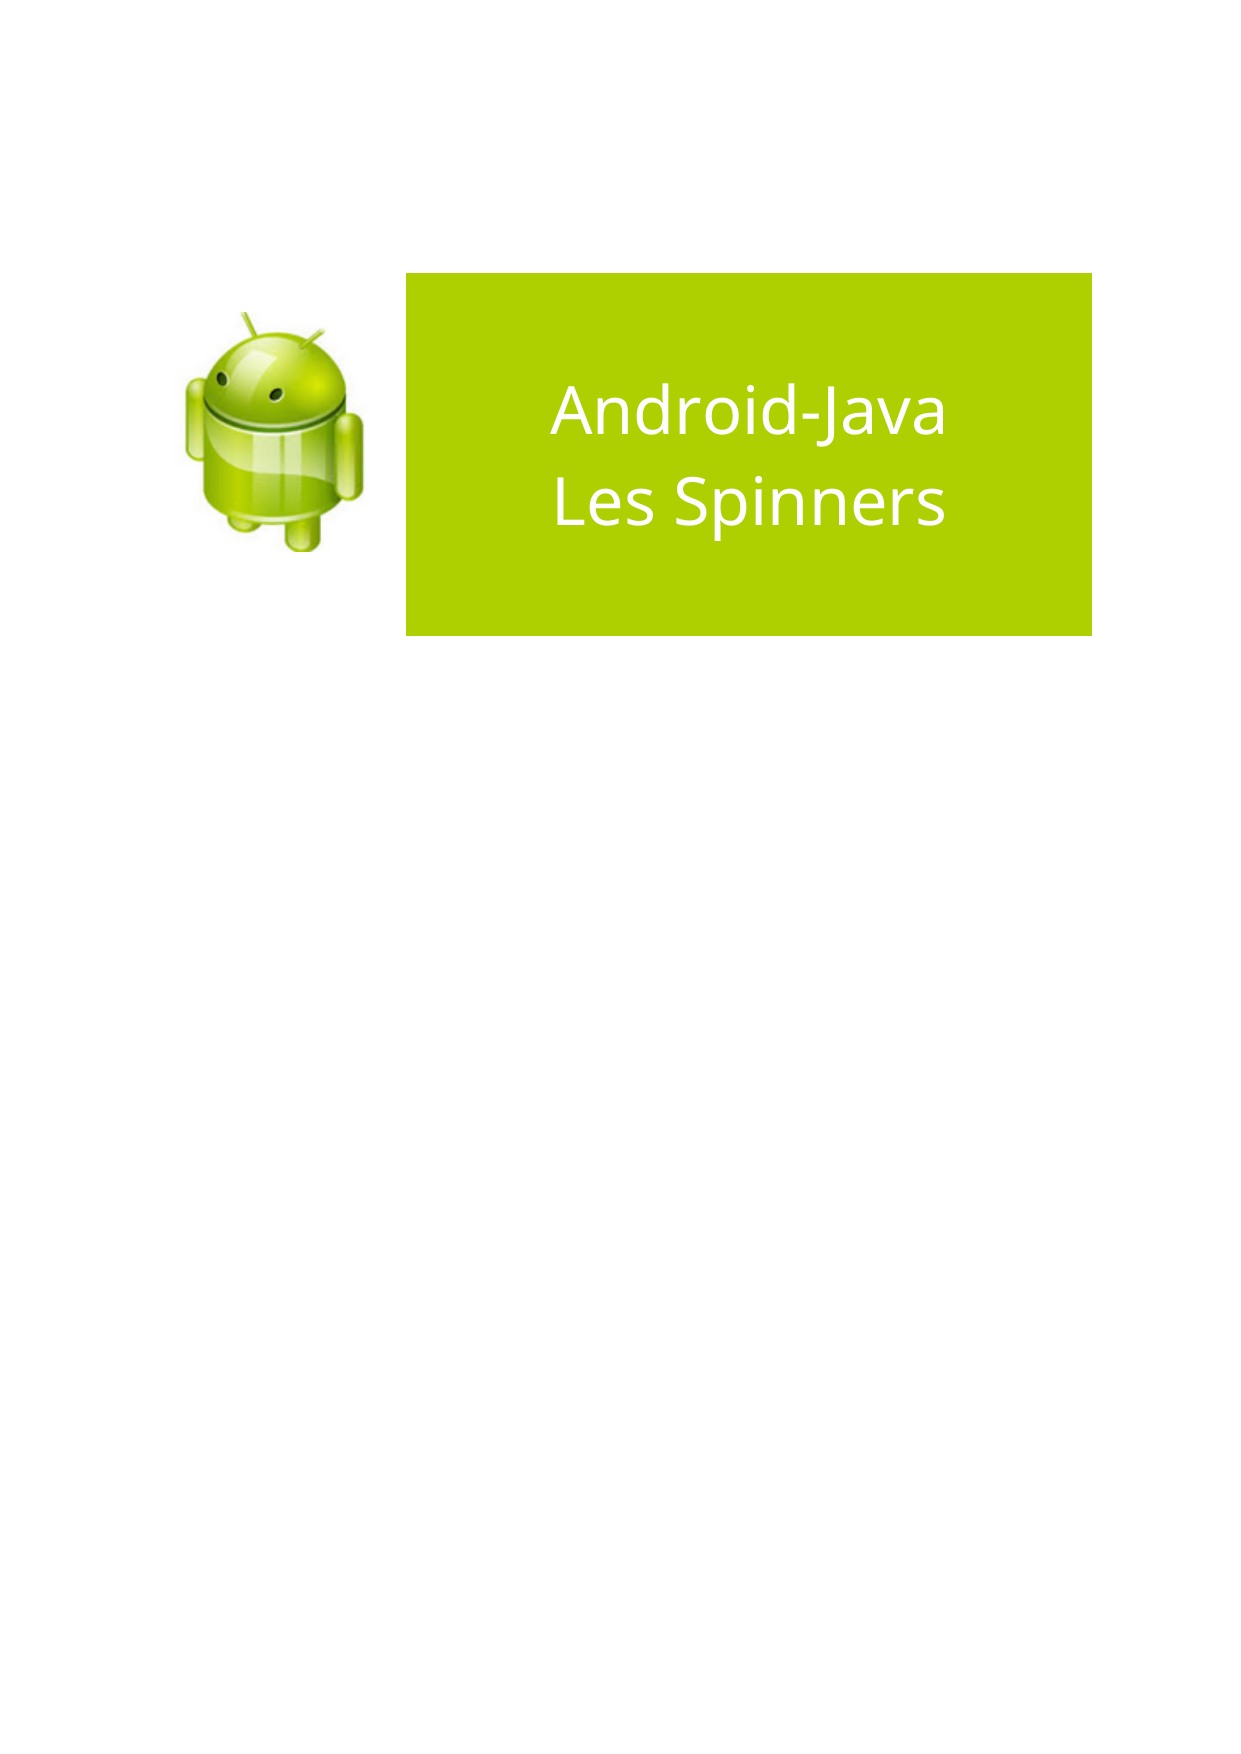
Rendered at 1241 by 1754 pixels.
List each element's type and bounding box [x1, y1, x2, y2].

table_header [148, 273, 406, 636]
picture [156, 312, 398, 552]
